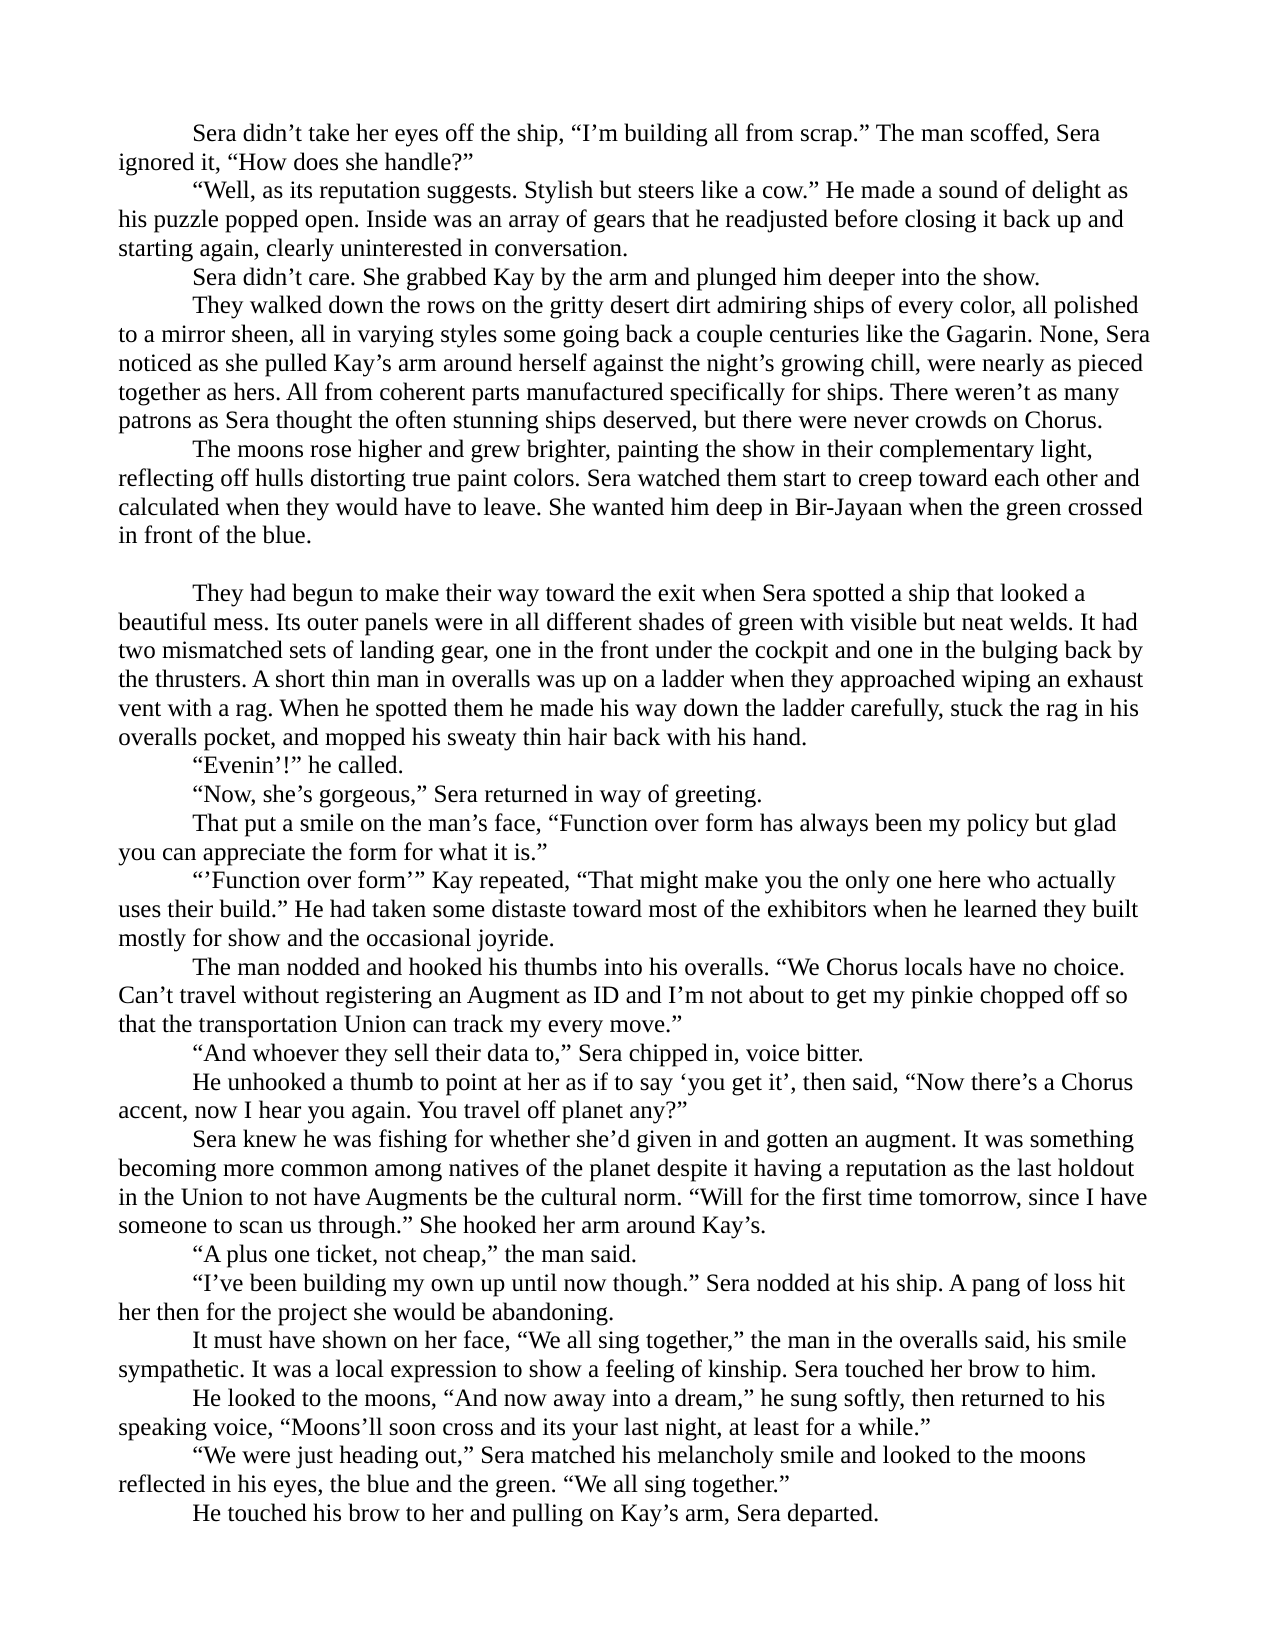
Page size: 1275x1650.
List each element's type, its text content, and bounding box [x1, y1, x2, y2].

text “’Function over form’” Kay repeated, “That might make you the only one here who actually uses their build.” He had taken some distaste toward most of the exhibitors when he learned they built mostly for show and the occasional joyride. [118, 866, 1157, 952]
text Sera didn’t care. She grabbed Kay by the arm and plunged him deeper into the show. [118, 262, 1157, 291]
text “And whoever they sell their data to,” Sera chipped in, voice bitter. [118, 1038, 1157, 1067]
text “Well, as its reputation suggests. Stylish but steers like a cow.” He made a sound of delight as his puzzle popped open. Inside was an array of gears that he readjusted before closing it back up and starting again, clearly uninterested in conversation. [118, 176, 1157, 262]
text He looked to the moons, “And now away into a dream,” he sung softly, then returned to his speaking voice, “Moons’ll soon cross and its your last night, at least for a while.” [118, 1383, 1157, 1441]
text He unhooked a thumb to point at her as if to say ‘you get it’, then said, “Now there’s a Chorus accent, now I hear you again. You travel off planet any?” [118, 1067, 1157, 1124]
text Sera knew he was fishing for whether she’d given in and gotten an augment. It was something becoming more common among natives of the planet despite it having a reputation as the last holdout in the Union to not have Augments be the cultural norm. “Will for the first time tomorrow, since I have someone to scan us through.” She hooked her arm around Kay’s. [118, 1124, 1157, 1239]
text They walked down the rows on the gritty desert dirt admiring ships of every color, all polished to a mirror sheen, all in varying styles some going back a couple centuries like the Gagarin. None, Sera noticed as she pulled Kay’s arm around herself against the night’s growing chill, were nearly as pieced together as hers. All from coherent parts manufactured specifically for ships. There weren’t as many patrons as Sera thought the often stunning ships deserved, but there were never crowds on Chorus. [118, 291, 1157, 434]
text The moons rose higher and grew brighter, painting the show in their complementary light, reflecting off hulls distorting true paint colors. Sera watched them start to creep toward each other and calculated when they would have to leave. She wanted him deep in Bir-Jayaan when the green crossed in front of the blue. [118, 434, 1157, 549]
text It must have shown on her face, “We all sing together,” the man in the overalls said, his smile sympathetic. It was a local expression to show a feeling of kinship. Sera touched her brow to him. [118, 1326, 1157, 1383]
text “I’ve been building my own up until now though.” Sera nodded at his ship. A pang of loss hit her then for the project she would be abandoning. [118, 1268, 1157, 1326]
text “Now, she’s gorgeous,” Sera returned in way of greeting. [118, 779, 1157, 808]
text Sera didn’t take her eyes off the ship, “I’m building all from scrap.” The man scoffed, Sera ignored it, “How does she handle?” [118, 118, 1157, 176]
text They had begun to make their way toward the exit when Sera spotted a ship that looked a beautiful mess. Its outer panels were in all different shades of green with visible but neat welds. It had two mismatched sets of landing gear, one in the front under the cockpit and one in the bulging back by the thrusters. A short thin man in overalls was up on a ladder when they approached wiping an exhaust vent with a rag. When he spotted them he made his way down the ladder carefully, stuck the rag in his overalls pocket, and mopped his sweaty thin hair back with his hand. [118, 578, 1157, 751]
text “Evenin’!” he called. [118, 751, 1157, 779]
text “A plus one ticket, not cheap,” the man said. [118, 1239, 1157, 1268]
text That put a smile on the man’s face, “Function over form has always been my policy but glad you can appreciate the form for what it is.” [118, 808, 1157, 866]
text The man nodded and hooked his thumbs into his overalls. “We Chorus locals have no choice. Can’t travel without registering an Augment as ID and I’m not about to get my pinkie chopped off so that the transportation Union can track my every move.” [118, 952, 1157, 1038]
text “We were just heading out,” Sera matched his melancholy smile and looked to the moons reflected in his eyes, the blue and the green. “We all sing together.” He touched his brow to her and pulling on Kay’s arm, Sera departed. [118, 1441, 1157, 1527]
